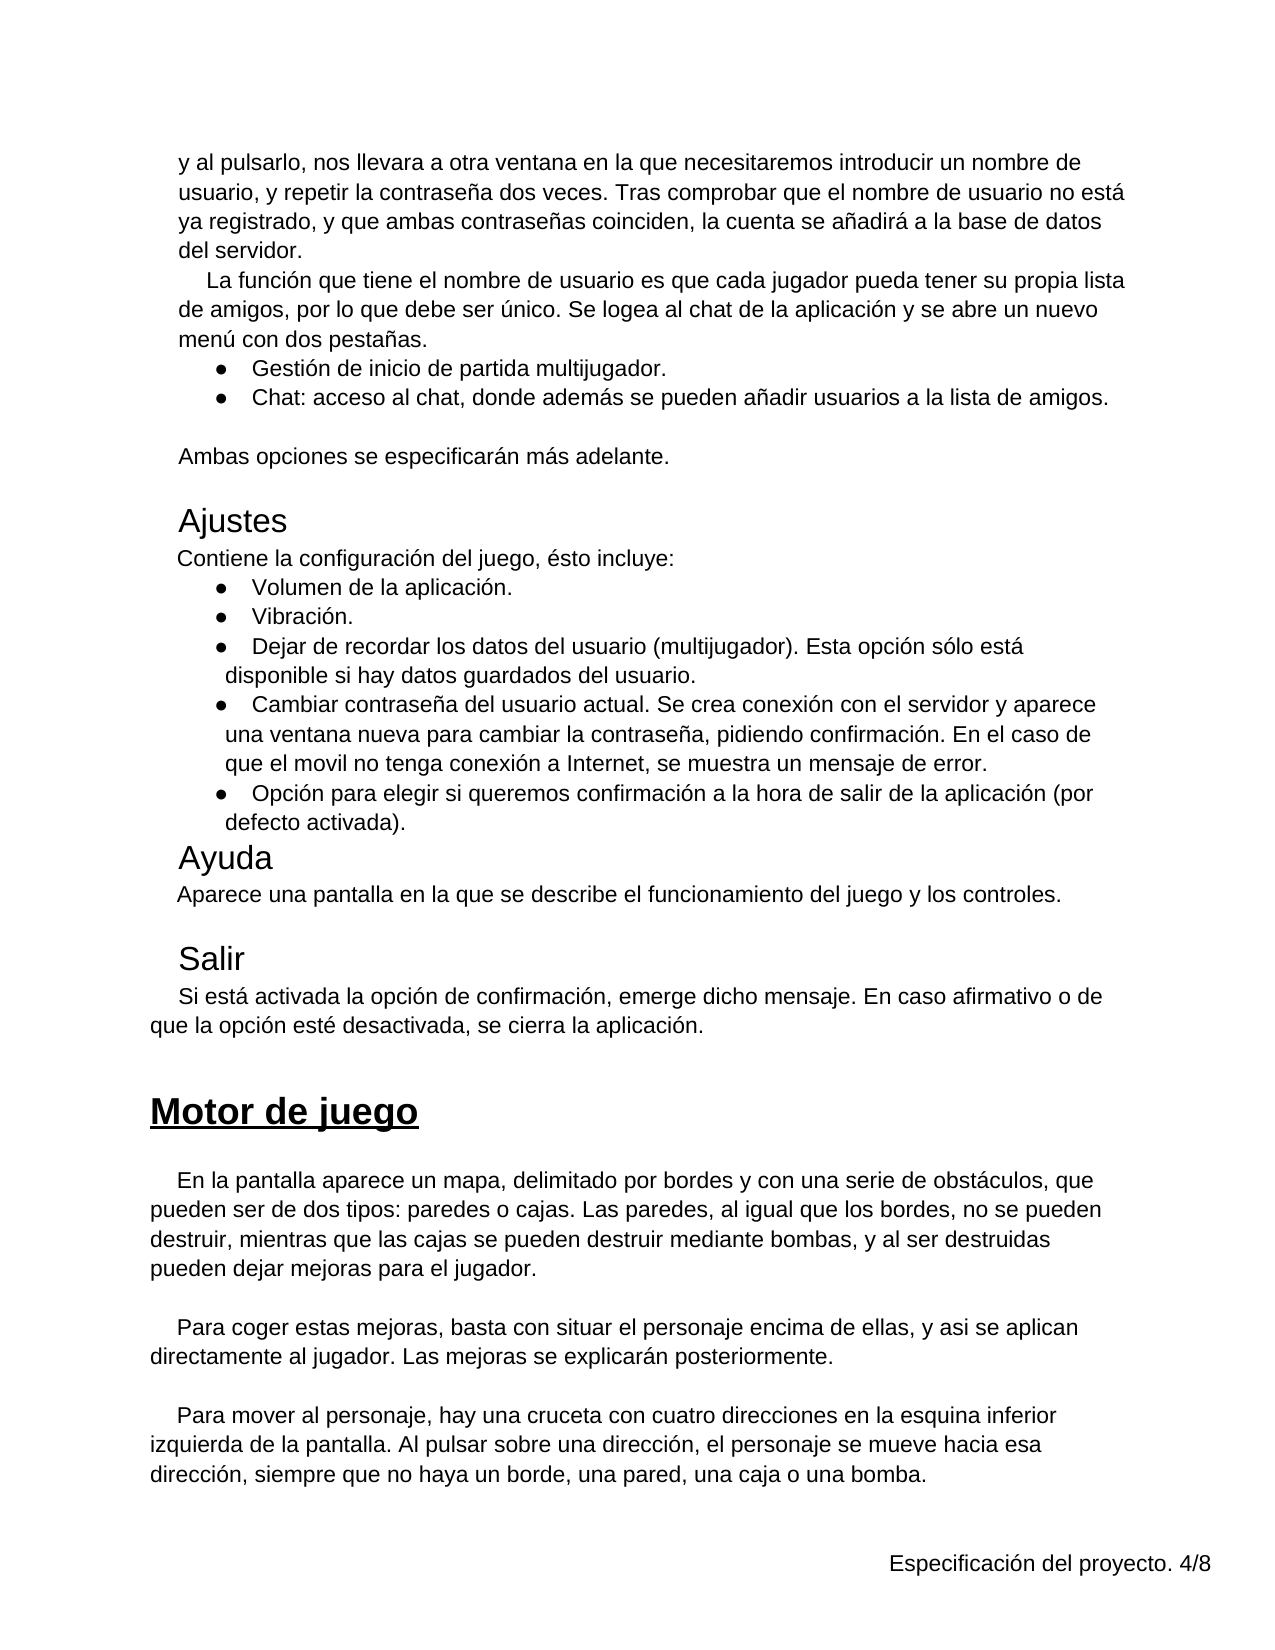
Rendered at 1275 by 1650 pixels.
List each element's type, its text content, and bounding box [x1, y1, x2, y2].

subtitle Ayuda [150, 839, 1125, 876]
list Gestión de inicio de partida multijugador. [187, 356, 1125, 381]
list Chat: acceso al chat, donde además se pueden añadir usuarios a la lista de amigos. [187, 385, 1125, 411]
list Dejar de recordar los datos del usuario (multijugador). Esta opción sólo está disponible si hay datos guardados del usuario. [187, 633, 1125, 688]
list Volumen de la aplicación. [187, 575, 1125, 600]
list Vibración. [187, 604, 1125, 630]
text y al pulsarlo, nos llevara a otra ventana en la que necesitaremos introducir un nombre de usuario, y repetir la contraseña dos veces. Tras comprobar que el nombre de usuario no está ya registrado, y que ambas contraseñas coinciden, la cuenta se añadirá a la base de datos del servidor. [178, 150, 1125, 264]
text Para coger estas mejoras, basta con situar el personaje encima de ellas, y asi se aplican directamente al jugador. Las mejoras se explicarán posteriormente. [150, 1315, 1125, 1370]
text Para mover al personaje, hay una cruceta con cuatro direcciones en la esquina inferior izquierda de la pantalla. Al pulsar sobre una dirección, el personaje se mueve hacia esa dirección, siempre que no haya un borde, una pared, una caja o una bomba. [150, 1403, 1125, 1487]
text La función que tiene el nombre de usuario es que cada jugador pueda tener su propia lista de amigos, por lo que debe ser único. Se logea al chat de la aplicación y se abre un nuevo menú con dos pestañas. [178, 267, 1125, 352]
text Ambas opciones se especificarán más adelante. [178, 444, 1125, 469]
subtitle Motor de juego [150, 1090, 1125, 1132]
subtitle Salir [150, 941, 1125, 978]
text Si está activada la opción de confirmación, emerge dicho mensaje. En caso afirmativo o de que la opción esté desactivada, se cierra la aplicación. [150, 983, 1125, 1038]
subtitle Ajustes [150, 502, 1125, 540]
text Contiene la configuración del juego, ésto incluye: [150, 545, 1125, 571]
list Cambiar contraseña del usuario actual. Se crea conexión con el servidor y aparece una ventana nueva para cambiar la contraseña, pidiendo confirmación. En el caso de que el movil no tenga conexión a Internet, se muestra un mensaje de error. [187, 692, 1125, 777]
text En la pantalla aparece un mapa, delimitado por bordes y con una serie de obstáculos, que pueden ser de dos tipos: paredes o cajas. Las paredes, al igual que los bordes, no se pueden destruir, mientras que las cajas se pueden destruir mediante bombas, y al ser destruidas pueden dejar mejoras para el jugador. [150, 1168, 1125, 1282]
list Opción para elegir si queremos confirmación a la hora de salir de la aplicación (por defecto activada). [187, 780, 1125, 835]
text Aparece una pantalla en la que se describe el funcionamiento del juego y los controles. [150, 882, 1125, 907]
